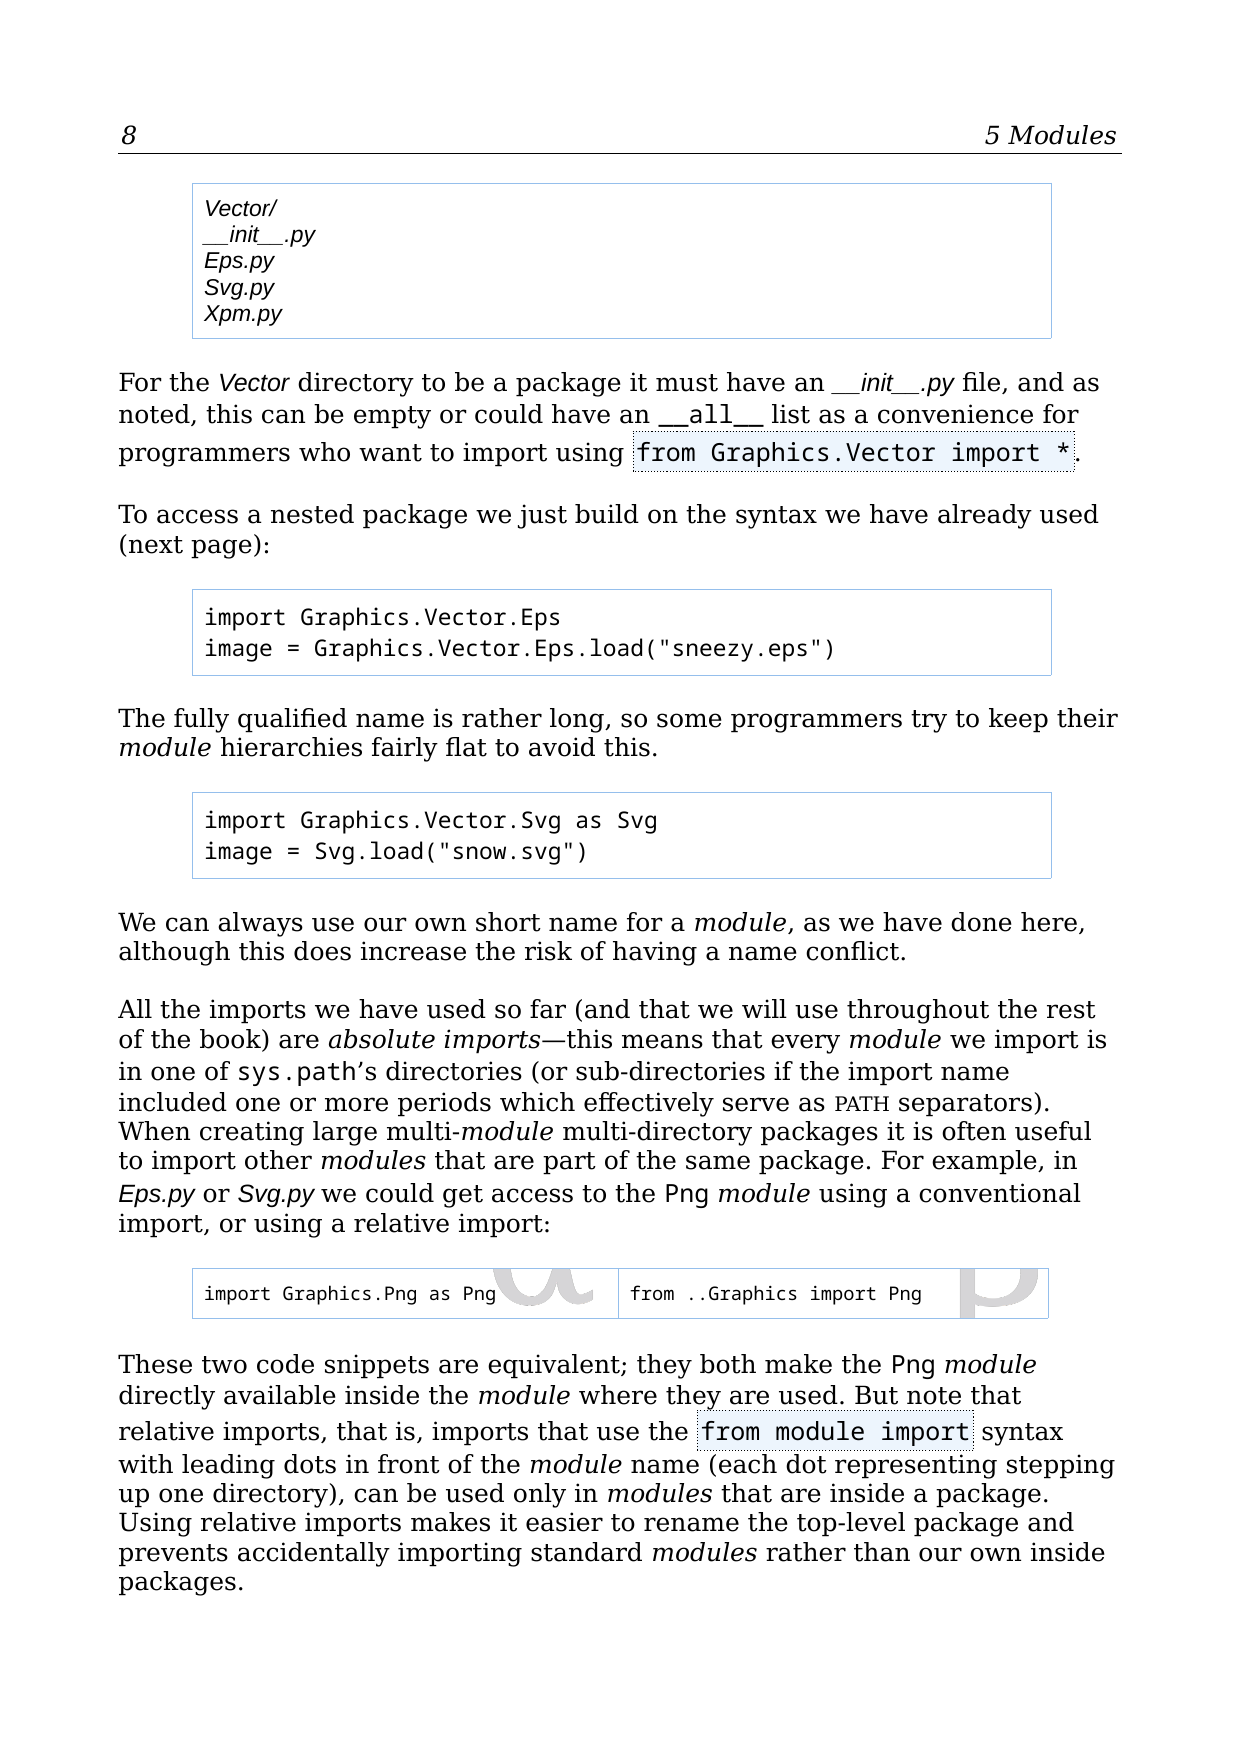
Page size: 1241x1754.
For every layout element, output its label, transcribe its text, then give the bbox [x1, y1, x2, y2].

text Vector/ [193, 184, 1051, 209]
text Xpm.py [193, 288, 1051, 338]
text image = Graphics.Vector.Eps.load("sneezy.eps") [193, 620, 1051, 675]
text __init__.py [193, 209, 1051, 235]
text import Graphics.Vector.Eps [193, 590, 1051, 620]
text We can always use our own short name for a module, as we have done here, although this does increase the risk of having a name conflict. [118, 908, 1122, 966]
text image = Svg.load("snow.svg") [193, 823, 1051, 878]
text Eps.py [193, 235, 1051, 262]
text import Graphics.Vector.Svg as Svg [193, 793, 1051, 823]
text Svg.py [193, 262, 1051, 288]
text All the imports we have used so far (and that we will use throughout the rest of the book) are absolute imports—this means that every module we import is in one of sys.path’s directories (or sub-directories if the import name included one or more periods which effectively serve as path separators). When creating large multi-module multi-directory packages it is often useful to import other modules that are part of the same package. For example, in Eps.py or Svg.py we could get access to the Png module using a conventional import, or using a relative import: [118, 996, 1122, 1239]
text To access a nested package we just build on the syntax we have already used (next page): [118, 501, 1122, 559]
text These two code snippets are equivalent; they both make the Png module directly available inside the module where they are used. But note that relative imports, that is, imports that use the from module import syntax with leading dots in front of the module name (each dot representing stepping up one directory), can be used only in modules that are inside a package. Using relative imports makes it easier to rename the top-level package and prevents accidentally importing standard modules rather than our own inside packages. [118, 1347, 1122, 1596]
text The fully qualified name is rather long, so some programmers try to keep their module hierarchies fairly flat to avoid this. [118, 704, 1122, 763]
table_header import Graphics.Png as Png [193, 1269, 618, 1317]
text For the Vector directory to be a package it must have an __init__.py file, and as noted, this can be empty or could have an __all__ list as a convenience for programmers who want to import using from Graphics.Vector import *. [118, 368, 1122, 471]
table_header from ..Graphics import Png [619, 1269, 1048, 1317]
